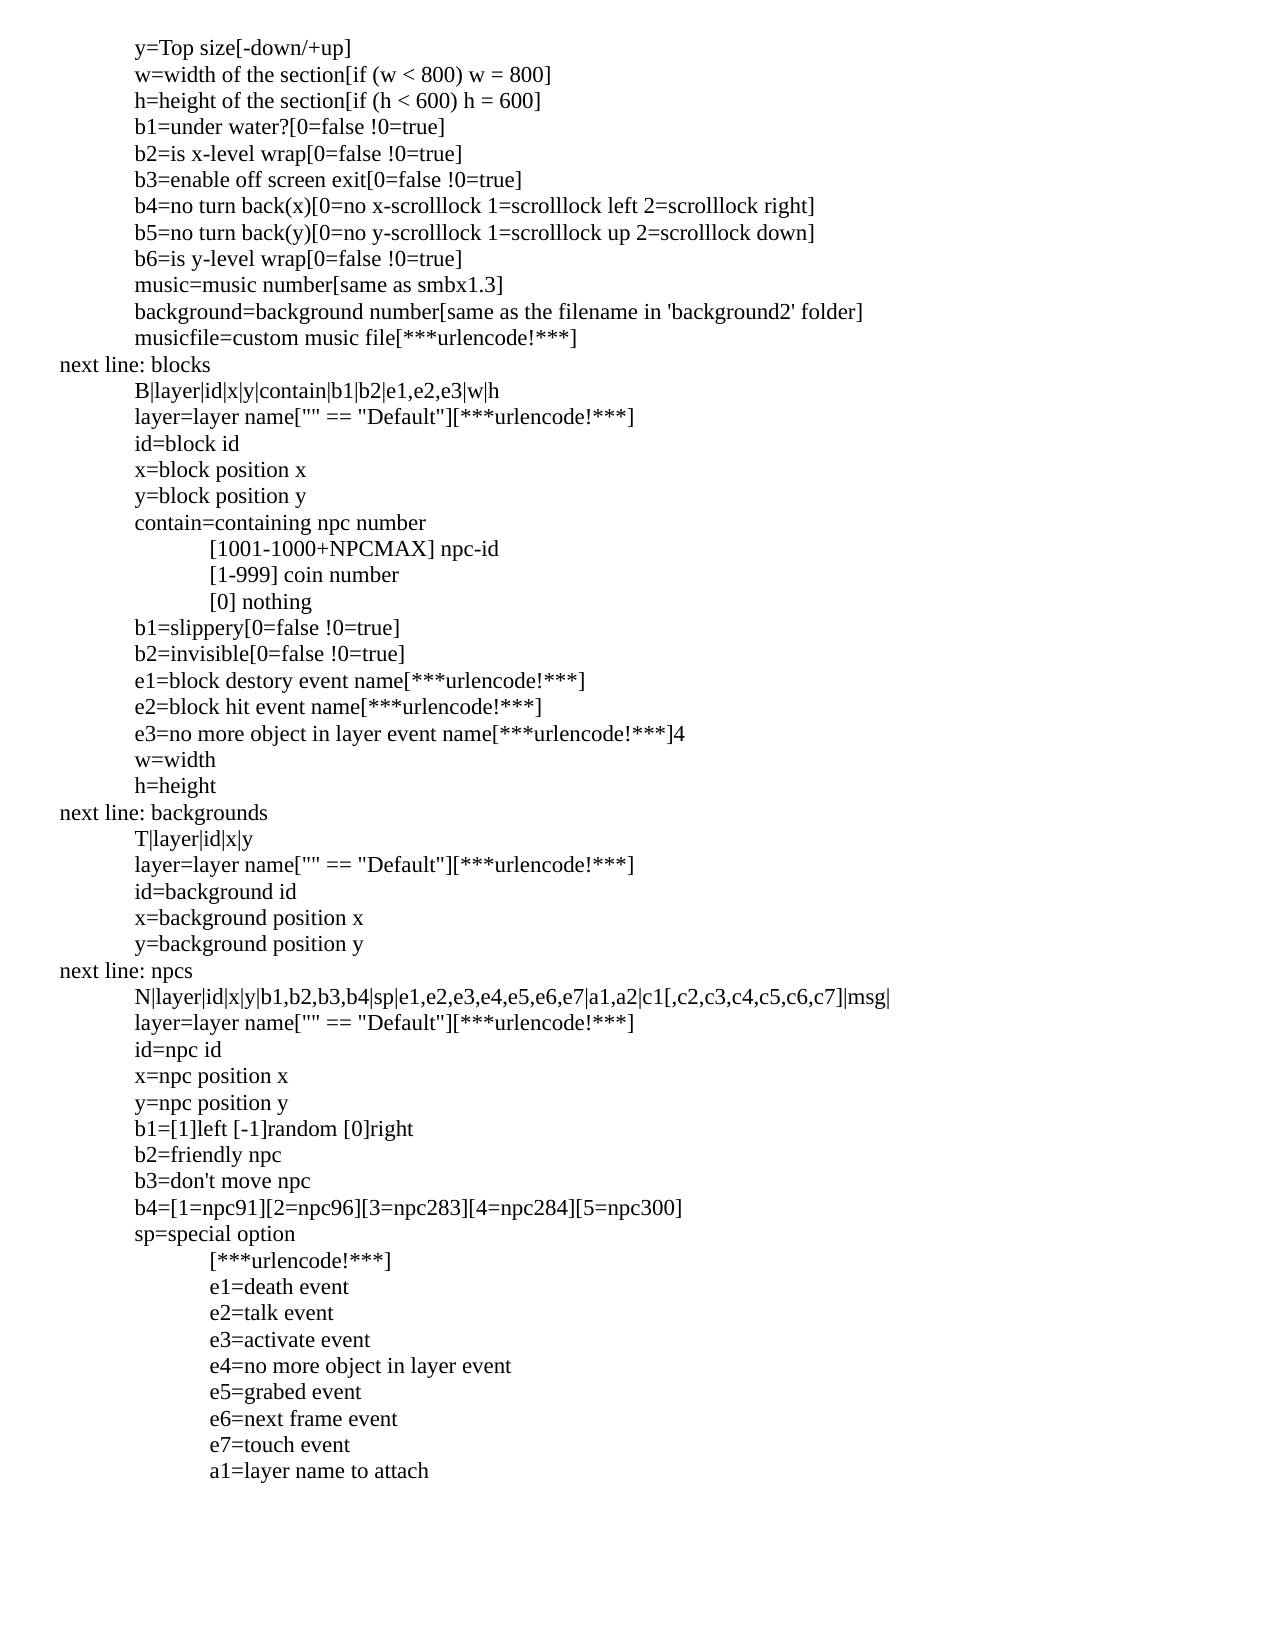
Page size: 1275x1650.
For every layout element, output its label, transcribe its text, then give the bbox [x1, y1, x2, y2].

text h=height of the section[if (h < 600) h = 600] [59, 87, 1234, 113]
text e3=no more object in layer event name[***urlencode!***]4 [59, 719, 1234, 746]
text x=npc position x [59, 1062, 1234, 1088]
text e6=next frame event [59, 1405, 1234, 1431]
text musicfile=custom music file[***urlencode!***] [59, 324, 1234, 351]
text id=npc id [59, 1036, 1234, 1062]
text next line: backgrounds [59, 799, 1234, 825]
text music=music number[same as smbx1.3] [59, 272, 1234, 298]
text b3=enable off screen exit[0=false !0=true] [59, 166, 1234, 192]
text w=width of the section[if (w < 800) w = 800] [59, 61, 1234, 87]
text y=Top size[-down/+up] [59, 34, 1234, 61]
text a1=layer name to attach [59, 1457, 1234, 1484]
text h=height [59, 772, 1234, 799]
text [1-999] coin number [59, 561, 1234, 588]
text b3=don't move npc [59, 1168, 1234, 1194]
text [0] nothing [59, 588, 1234, 614]
text T|layer|id|x|y [59, 825, 1234, 851]
text b2=is x-level wrap[0=false !0=true] [59, 140, 1234, 166]
text y=npc position y [59, 1088, 1234, 1115]
text next line: blocks [59, 351, 1234, 377]
text y=background position y [59, 930, 1234, 957]
text b1=[1]left [-1]random [0]right [59, 1115, 1234, 1141]
text e5=grabed event [59, 1378, 1234, 1405]
text e2=talk event [59, 1299, 1234, 1326]
text b4=no turn back(x)[0=no x-scrolllock 1=scrolllock left 2=scrolllock right] [59, 192, 1234, 219]
text e7=touch event [59, 1431, 1234, 1457]
text b6=is y-level wrap[0=false !0=true] [59, 245, 1234, 272]
text b4=[1=npc91][2=npc96][3=npc283][4=npc284][5=npc300] [59, 1194, 1234, 1220]
text e3=activate event [59, 1326, 1234, 1352]
text id=block id [59, 430, 1234, 456]
text e1=block destory event name[***urlencode!***] [59, 667, 1234, 693]
text id=background id [59, 878, 1234, 904]
text b2=friendly npc [59, 1141, 1234, 1168]
text contain=containing npc number [59, 509, 1234, 535]
text e4=no more object in layer event [59, 1352, 1234, 1378]
text [1001-1000+NPCMAX] npc-id [59, 535, 1234, 561]
text layer=layer name["" == "Default"][***urlencode!***] [59, 403, 1234, 430]
text x=block position x [59, 456, 1234, 482]
text B|layer|id|x|y|contain|b1|b2|e1,e2,e3|w|h [59, 377, 1234, 403]
text layer=layer name["" == "Default"][***urlencode!***] [59, 1009, 1234, 1036]
text background=background number[same as the filename in 'background2' folder] [59, 298, 1234, 324]
text N|layer|id|x|y|b1,b2,b3,b4|sp|e1,e2,e3,e4,e5,e6,e7|a1,a2|c1[,c2,c3,c4,c5,c6,c7]|msg| [59, 983, 1234, 1009]
text b5=no turn back(y)[0=no y-scrolllock 1=scrolllock up 2=scrolllock down] [59, 219, 1234, 245]
text [***urlencode!***] [59, 1247, 1234, 1273]
text b2=invisible[0=false !0=true] [59, 641, 1234, 667]
text w=width [59, 746, 1234, 772]
text next line: npcs [59, 957, 1234, 983]
text y=block position y [59, 482, 1234, 509]
text x=background position x [59, 904, 1234, 930]
text e1=death event [59, 1273, 1234, 1299]
text b1=under water?[0=false !0=true] [59, 113, 1234, 140]
text b1=slippery[0=false !0=true] [59, 614, 1234, 641]
text sp=special option [59, 1220, 1234, 1247]
text layer=layer name["" == "Default"][***urlencode!***] [59, 851, 1234, 878]
text e2=block hit event name[***urlencode!***] [59, 693, 1234, 719]
